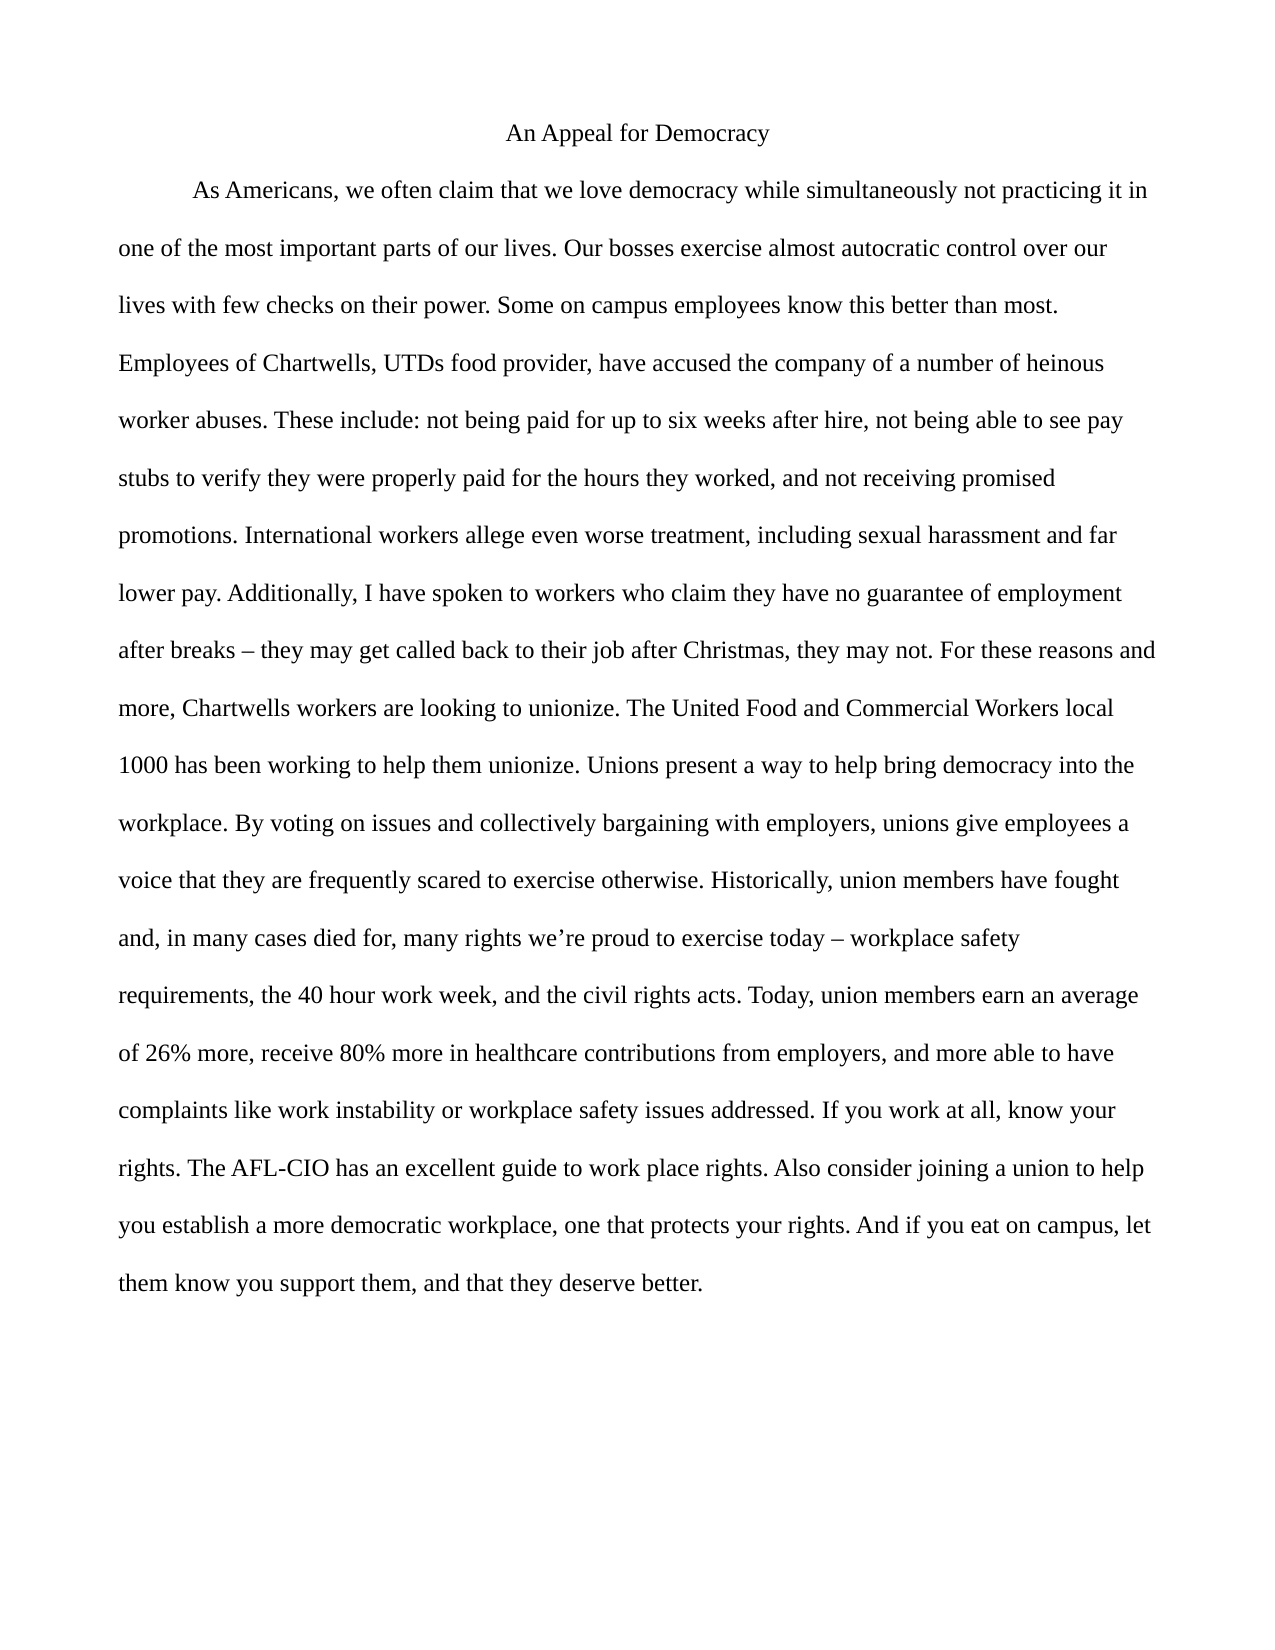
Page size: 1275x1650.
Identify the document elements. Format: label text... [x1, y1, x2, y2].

text An Appeal for Democracy [118, 118, 1157, 147]
text As Americans, we often claim that we love democracy while simultaneously not practicing it in one of the most important parts of our lives. Our bosses exercise almost autocratic control over our lives with few checks on their power. Some on campus employees know this better than most. Employees of Chartwells, UTDs food provider, have accused the company of a number of heinous worker abuses. These include: not being paid for up to six weeks after hire, not being able to see pay stubs to verify they were properly paid for the hours they worked, and not receiving promised promotions. International workers allege even worse treatment, including sexual harassment and far lower pay. Additionally, I have spoken to workers who claim they have no guarantee of employment after breaks – they may get called back to their job after Christmas, they may not. For these reasons and more, Chartwells workers are looking to unionize. The United Food and Commercial Workers local 1000 has been working to help them unionize. Unions present a way to help bring democracy into the workplace. By voting on issues and collectively bargaining with employers, unions give employees a voice that they are frequently scared to exercise otherwise. Historically, union members have fought and, in many cases died for, many rights we’re proud to exercise today – workplace safety requirements, the 40 hour work week, and the civil rights acts. Today, union members earn an average of 26% more, receive 80% more in healthcare contributions from employers, and more able to have complaints like work instability or workplace safety issues addressed. If you work at all, know your rights. The AFL-CIO has an excellent guide to work place rights. Also consider joining a union to help you establish a more democratic workplace, one that protects your rights. And if you eat on campus, let them know you support them, and that they deserve better. [118, 176, 1157, 1297]
